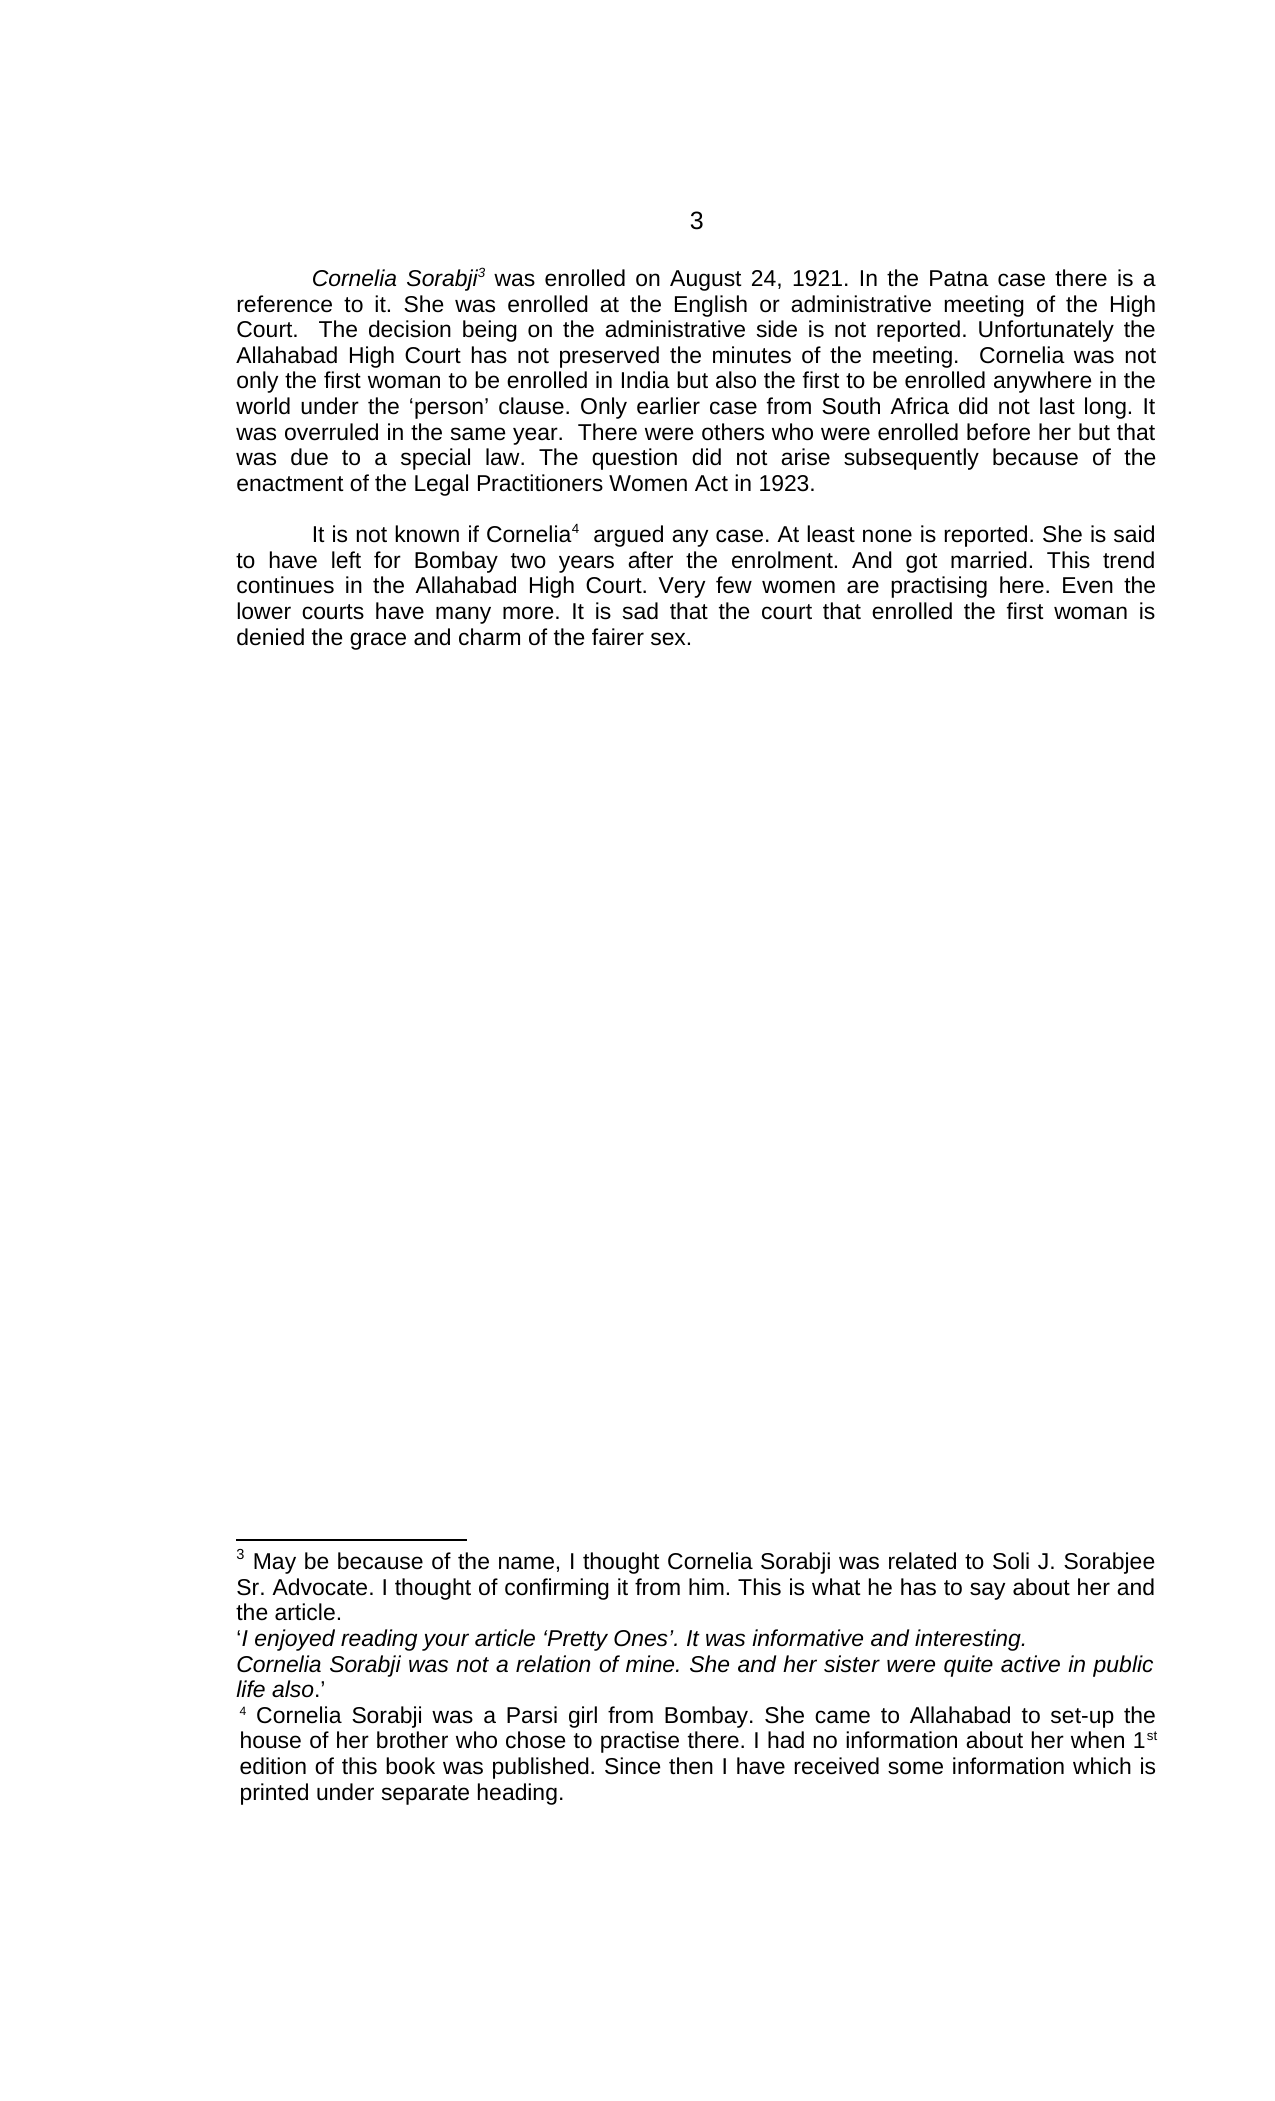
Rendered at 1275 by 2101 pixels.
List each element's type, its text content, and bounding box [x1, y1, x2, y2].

text Cornelia Sorabji was a Parsi girl from Bombay. She came to Allahabad to set-up the house of her brother who chose to practise there. I had no information about her when 1st edition of this book was published. Since then I have received some information which is printed under separate heading. [239, 1702, 1157, 1805]
text May be because of the name, I thought Cornelia Sorabji was related to Soli J. Sorabjee Sr. Advocate. I thought of confirming it from him. This is what he has to say about her and the article. [236, 1546, 1157, 1626]
text ‘I enjoyed reading your article ‘Pretty Ones’. It was informative and interesting. [236, 1626, 1157, 1651]
text It is not known if Cornelia argued any case. At least none is reported. She is said to have left for Bombay two years after the enrolment. And got married. This trend continues in the Allahabad High Court. Very few women are practising here. Even the lower courts have many more. It is sad that the court that enrolled the first woman is denied the grace and charm of the fairer sex. [236, 522, 1157, 650]
text Cornelia Sorabji was enrolled on August 24, 1921. In the Patna case there is a reference to it. She was enrolled at the English or administrative meeting of the High Court. The decision being on the administrative side is not reported. Unfortunately the Allahabad High Court has not preserved the minutes of the meeting. Cornelia was not only the first woman to be enrolled in India but also the first to be enrolled anywhere in the world under the ‘person’ clause. Only earlier case from South Africa did not last long. It was overruled in the same year. There were others who were enrolled before her but that was due to a special law. The question did not arise subsequently because of the enactment of the Legal Practitioners Women Act in 1923. [236, 266, 1157, 496]
text Cornelia Sorabji was not a relation of mine. She and her sister were quite active in public life also.’ [236, 1651, 1157, 1702]
